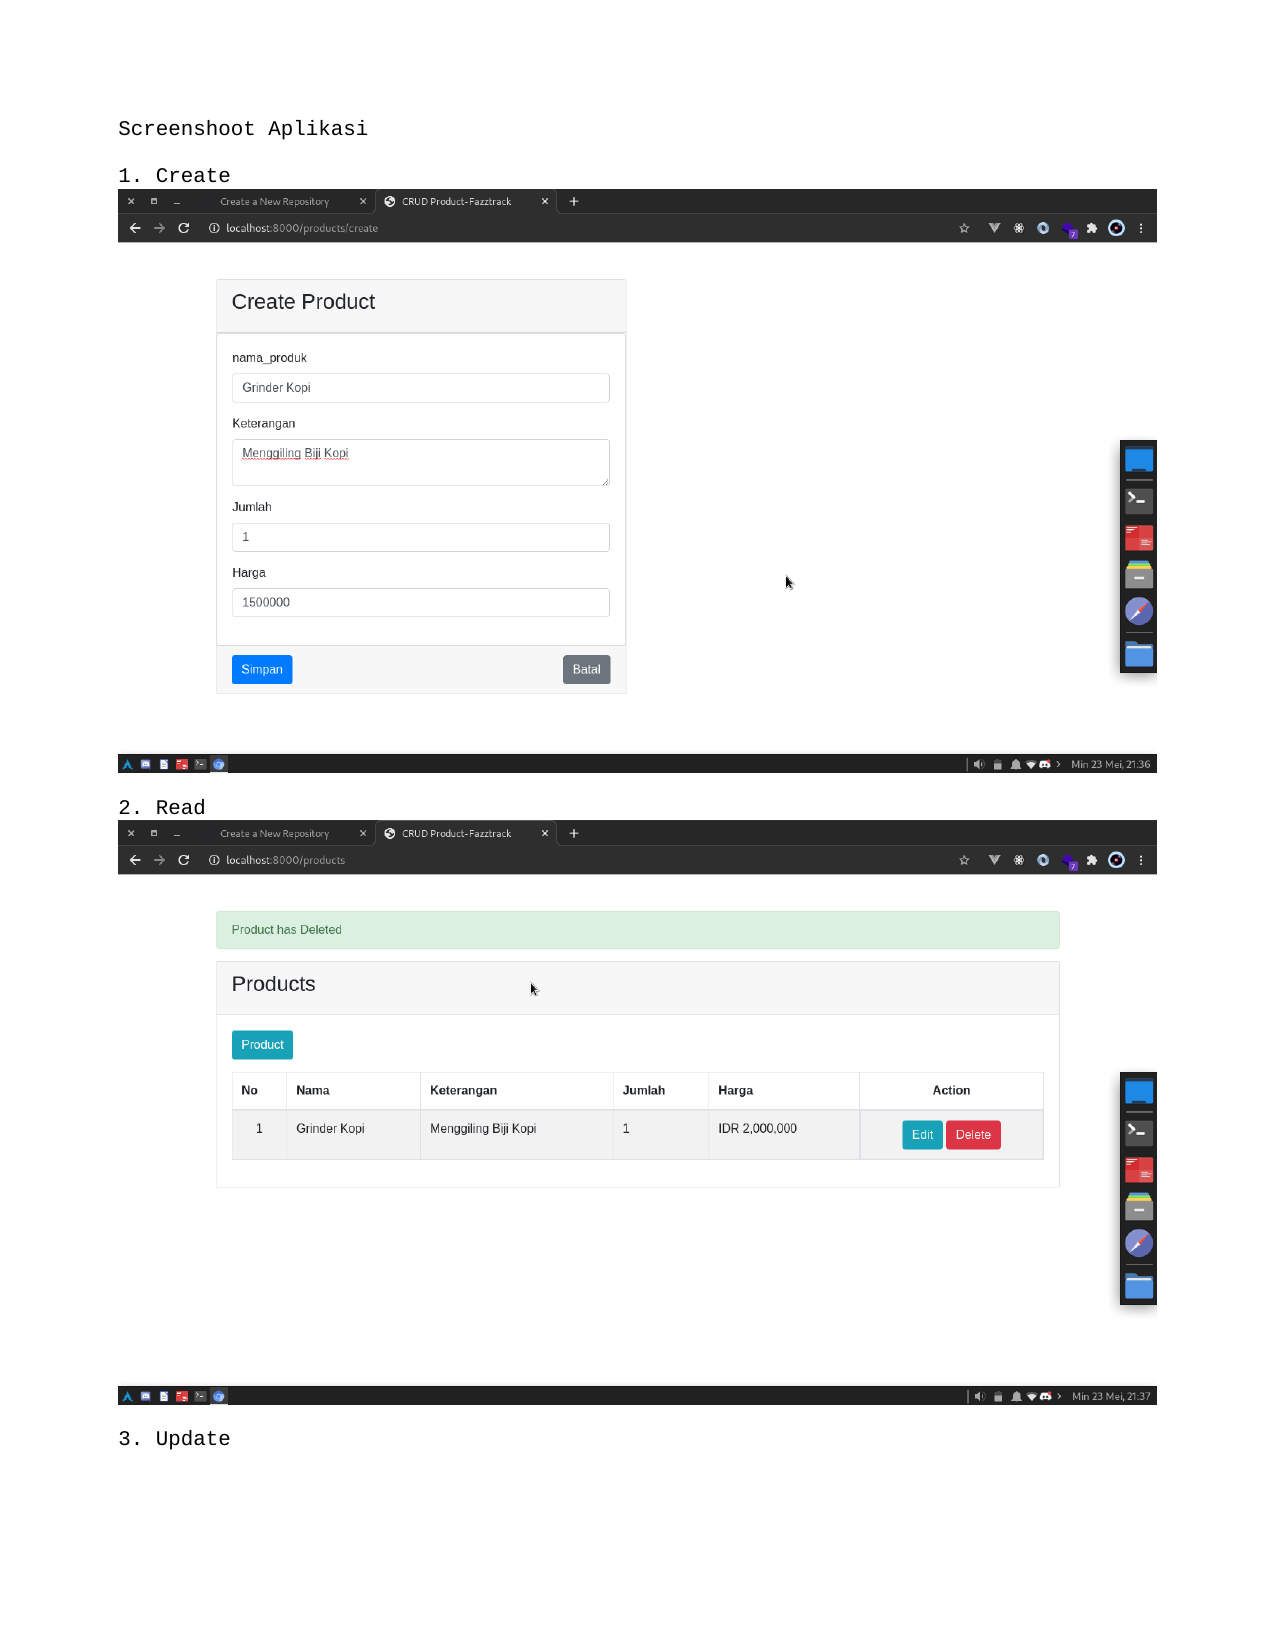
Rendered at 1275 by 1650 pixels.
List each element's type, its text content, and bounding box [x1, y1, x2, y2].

text Screenshoot Aplikasi [118, 118, 1157, 142]
text 1. Create [118, 165, 1157, 189]
text 3. Update [118, 1428, 1157, 1452]
text 2. Read [118, 797, 1157, 820]
picture [118, 189, 1157, 773]
picture [118, 820, 1157, 1405]
